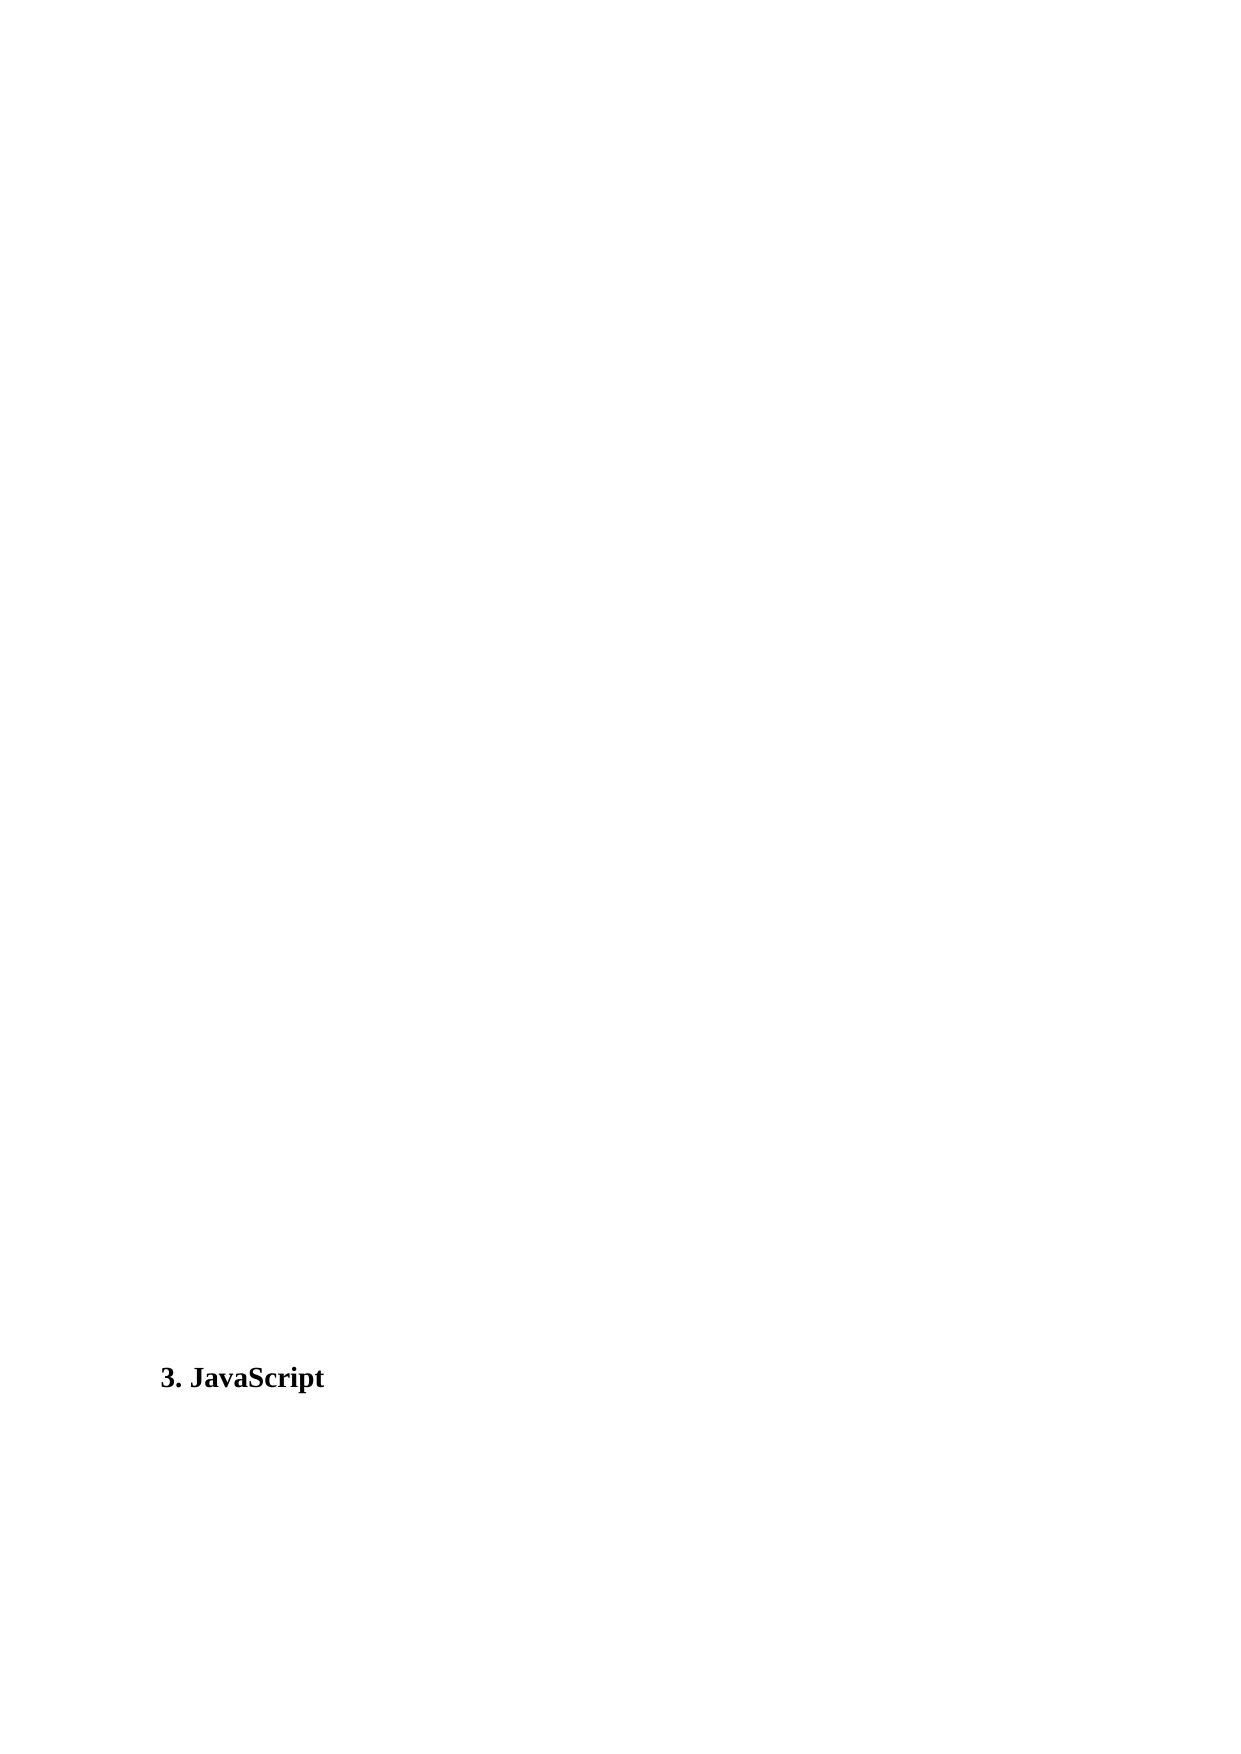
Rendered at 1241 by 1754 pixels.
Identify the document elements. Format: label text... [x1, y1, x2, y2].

list 3. JavaScript [0, 1361, 1181, 1394]
